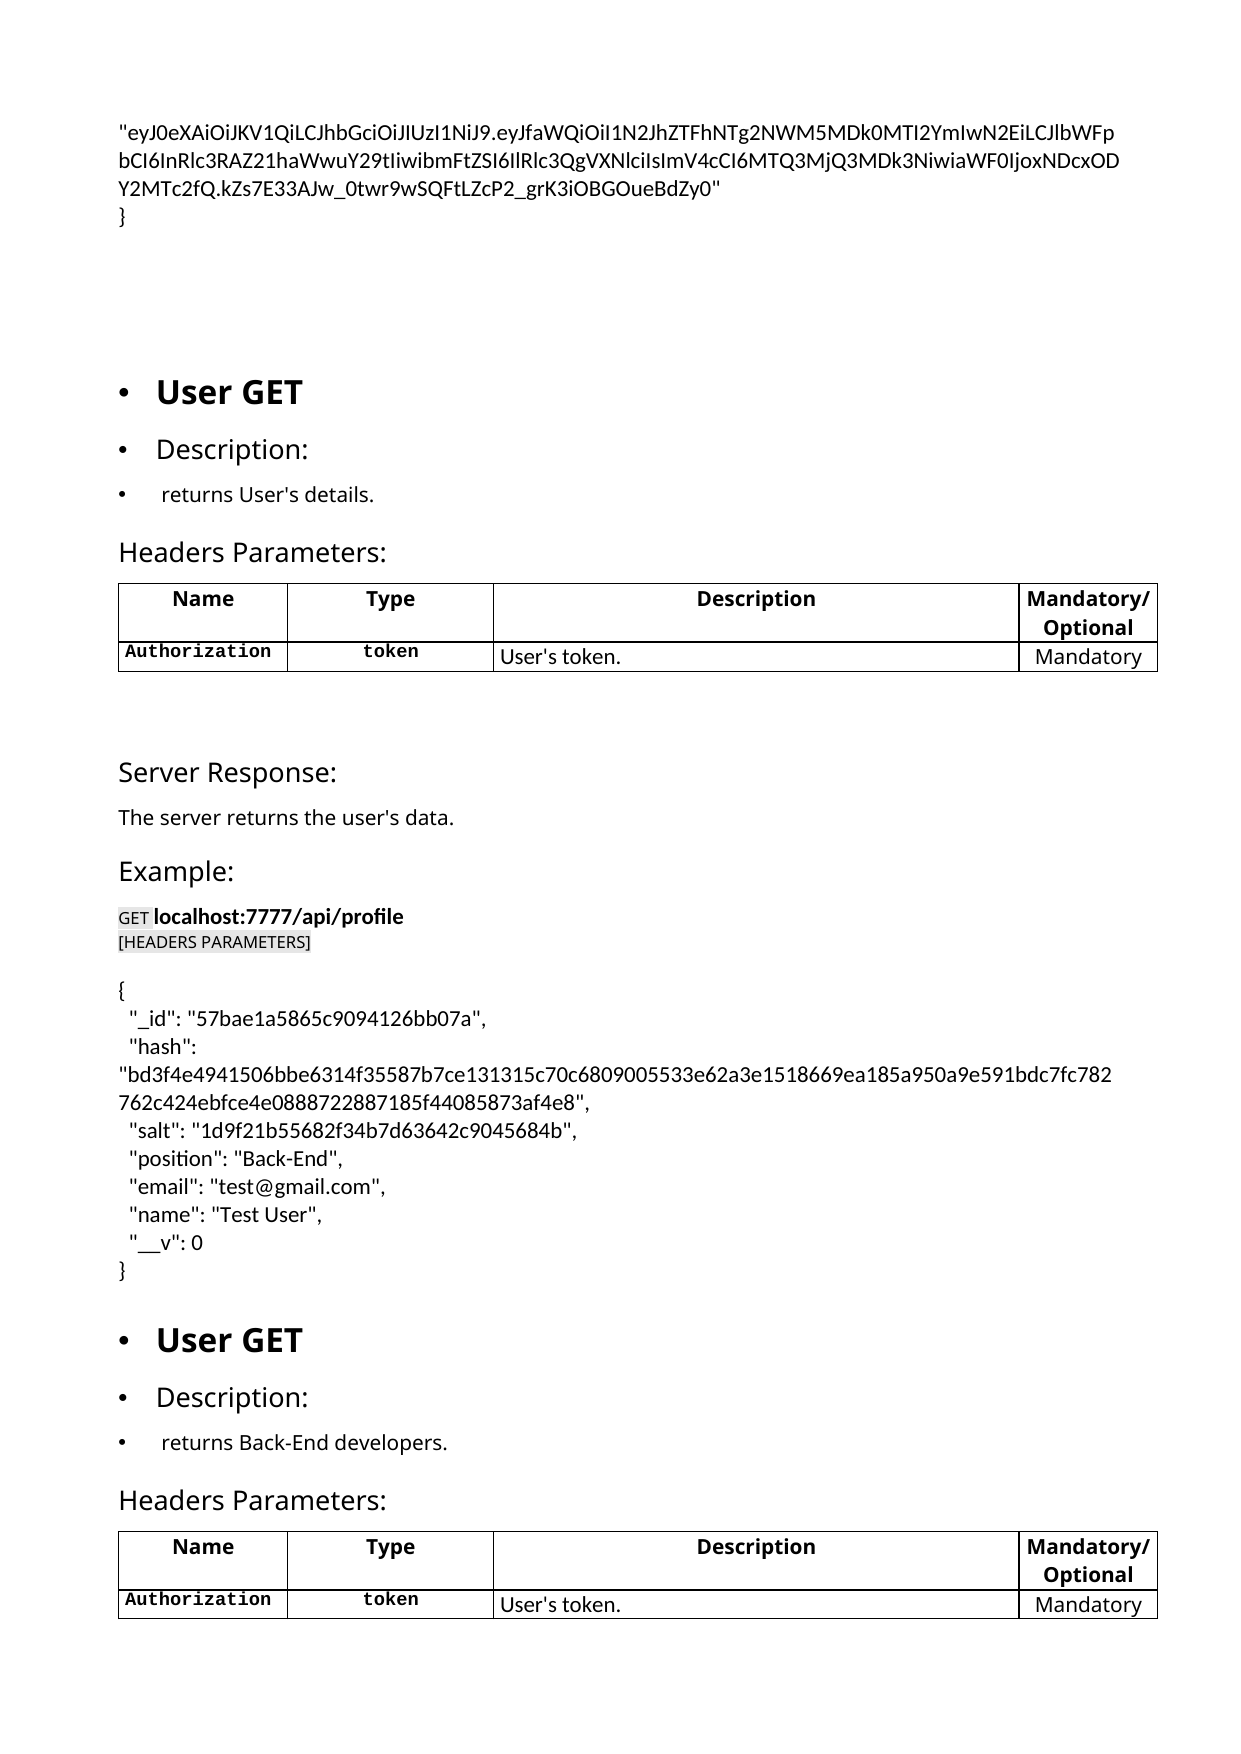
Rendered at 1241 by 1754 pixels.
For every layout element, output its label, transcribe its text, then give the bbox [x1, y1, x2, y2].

text Headers Parameters: [118, 533, 1122, 570]
table_cell Authorization [119, 643, 287, 671]
table_cell User's token. [494, 643, 1018, 671]
text Server Response: [118, 754, 1122, 791]
table_cell token [288, 643, 493, 671]
table_cell Mandatory [1020, 1591, 1157, 1618]
table_cell Authorization [119, 1591, 287, 1618]
table_header Description [494, 1532, 1018, 1589]
text Headers Parameters: [118, 1481, 1122, 1518]
table_header Name [119, 584, 287, 641]
list User GET [81, 369, 1122, 414]
table_header Type [288, 1532, 493, 1589]
list returns Back-End developers. [81, 1428, 1122, 1456]
text The server returns the user's data. [118, 803, 1122, 832]
list returns User's details. [81, 480, 1122, 508]
text { "_id": "57bae1a5865c9094126bb07a", "hash": "bd3f4e4941506bbe6314f35587b7ce131315c70c6809005533e62a3e1518669ea185a950a9e591bdc7fc782762c424ebfce4e0888722887185f44085873af4e8", "salt": "1d9f21b55682f34b7d63642c9045684b", "position": "Back-End", "email": "test@gmail.com", "name": "Test User", "__v": 0 } [118, 976, 1122, 1284]
table_header Mandatory/ Optional [1020, 1532, 1157, 1589]
list Description: [81, 430, 1122, 467]
list User GET [81, 1317, 1122, 1362]
table_header Description [494, 584, 1018, 641]
table_header Mandatory/ Optional [1020, 584, 1157, 641]
text [HEADERS PARAMETERS] [118, 930, 1122, 953]
text Example: [118, 853, 1122, 890]
table_cell Mandatory [1020, 643, 1157, 671]
table_cell User's token. [494, 1591, 1018, 1618]
list Description: [81, 1378, 1122, 1415]
table_header Name [119, 1532, 287, 1589]
table_header Type [288, 584, 493, 641]
table_cell token [288, 1591, 493, 1618]
text GET localhost:7777/api/profile [118, 902, 1122, 930]
text "eyJ0eXAiOiJKV1QiLCJhbGciOiJIUzI1NiJ9.eyJfaWQiOiI1N2JhZTFhNTg2NWM5MDk0MTI2YmIwN2EiLCJlbWFpbCI6InRlc3RAZ21haWwuY29tIiwibmFtZSI6IlRlc3QgVXNlciIsImV4cCI6MTQ3MjQ3MDk3NiwiaWF0IjoxNDcxODY2MTc2fQ.kZs7E33AJw_0twr9wSQFtLZcP2_grK3iOBGOueBdZy0" } [118, 118, 1122, 230]
